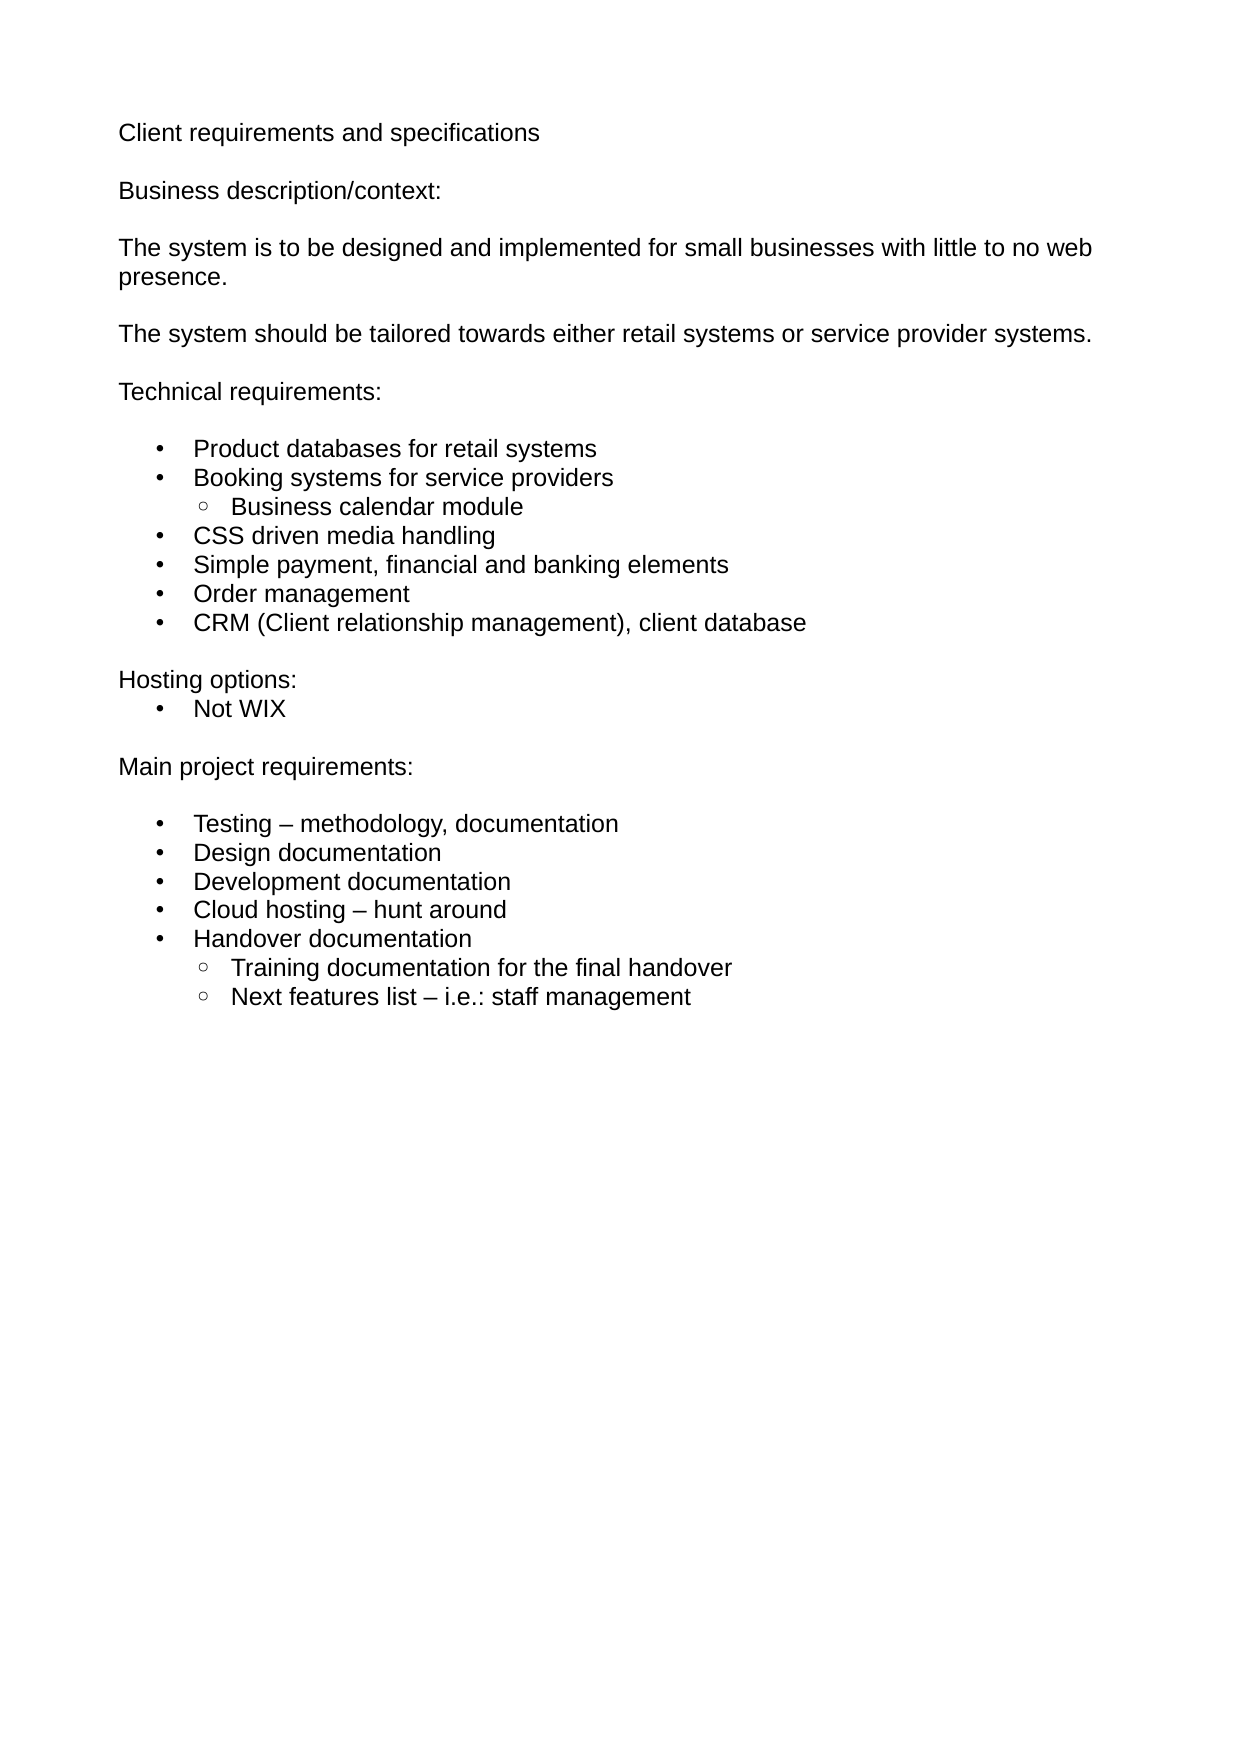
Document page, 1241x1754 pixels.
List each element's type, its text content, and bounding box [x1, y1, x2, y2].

list Next features list – i.e.: staff management [193, 982, 1122, 1011]
text Business description/context: [118, 176, 1122, 204]
text Main project requirements: [118, 751, 1122, 780]
text Technical requirements: [118, 377, 1122, 406]
list Handover documentation [156, 924, 1122, 953]
list Training documentation for the final handover [193, 953, 1122, 982]
list Cloud hosting – hunt around [156, 896, 1122, 924]
list Testing – methodology, documentation [156, 809, 1122, 838]
text Client requirements and specifications [118, 118, 1122, 147]
list Booking systems for service providers [156, 463, 1122, 492]
text The system is to be designed and implemented for small businesses with little to no web presence. [118, 233, 1122, 291]
list CRM (Client relationship management), client database [156, 607, 1122, 636]
text Hosting options: [118, 665, 1122, 694]
list Business calendar module [193, 492, 1122, 521]
list Simple payment, financial and banking elements [156, 550, 1122, 579]
text The system should be tailored towards either retail systems or service provider systems. [118, 319, 1122, 348]
list Not WIX [156, 694, 1122, 723]
list Order management [156, 579, 1122, 607]
list Development documentation [156, 867, 1122, 896]
list Design documentation [156, 838, 1122, 867]
list CSS driven media handling [156, 521, 1122, 550]
list Product databases for retail systems [156, 434, 1122, 463]
